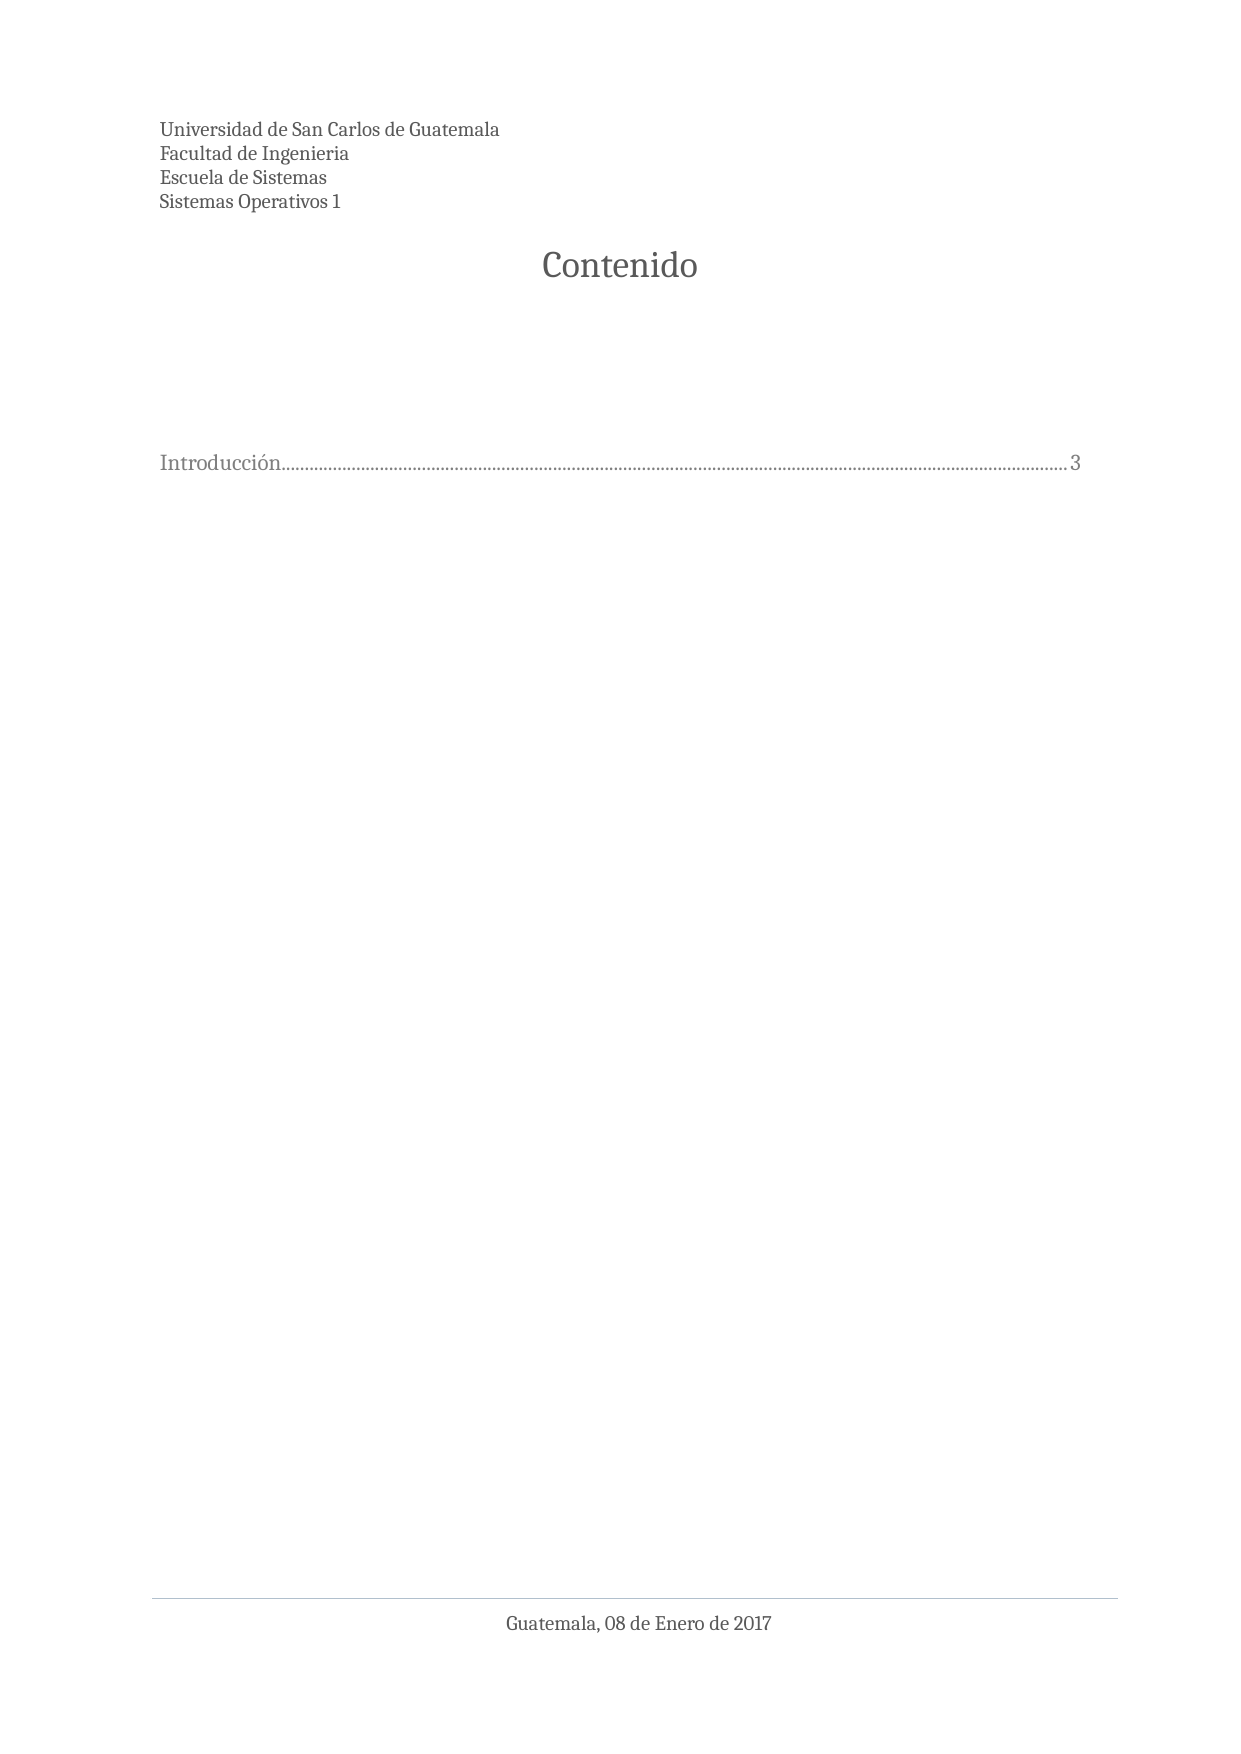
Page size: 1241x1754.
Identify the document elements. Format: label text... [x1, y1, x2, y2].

text Introducción 3 [159, 449, 1081, 476]
subtitle Contenido [122, 243, 1118, 287]
